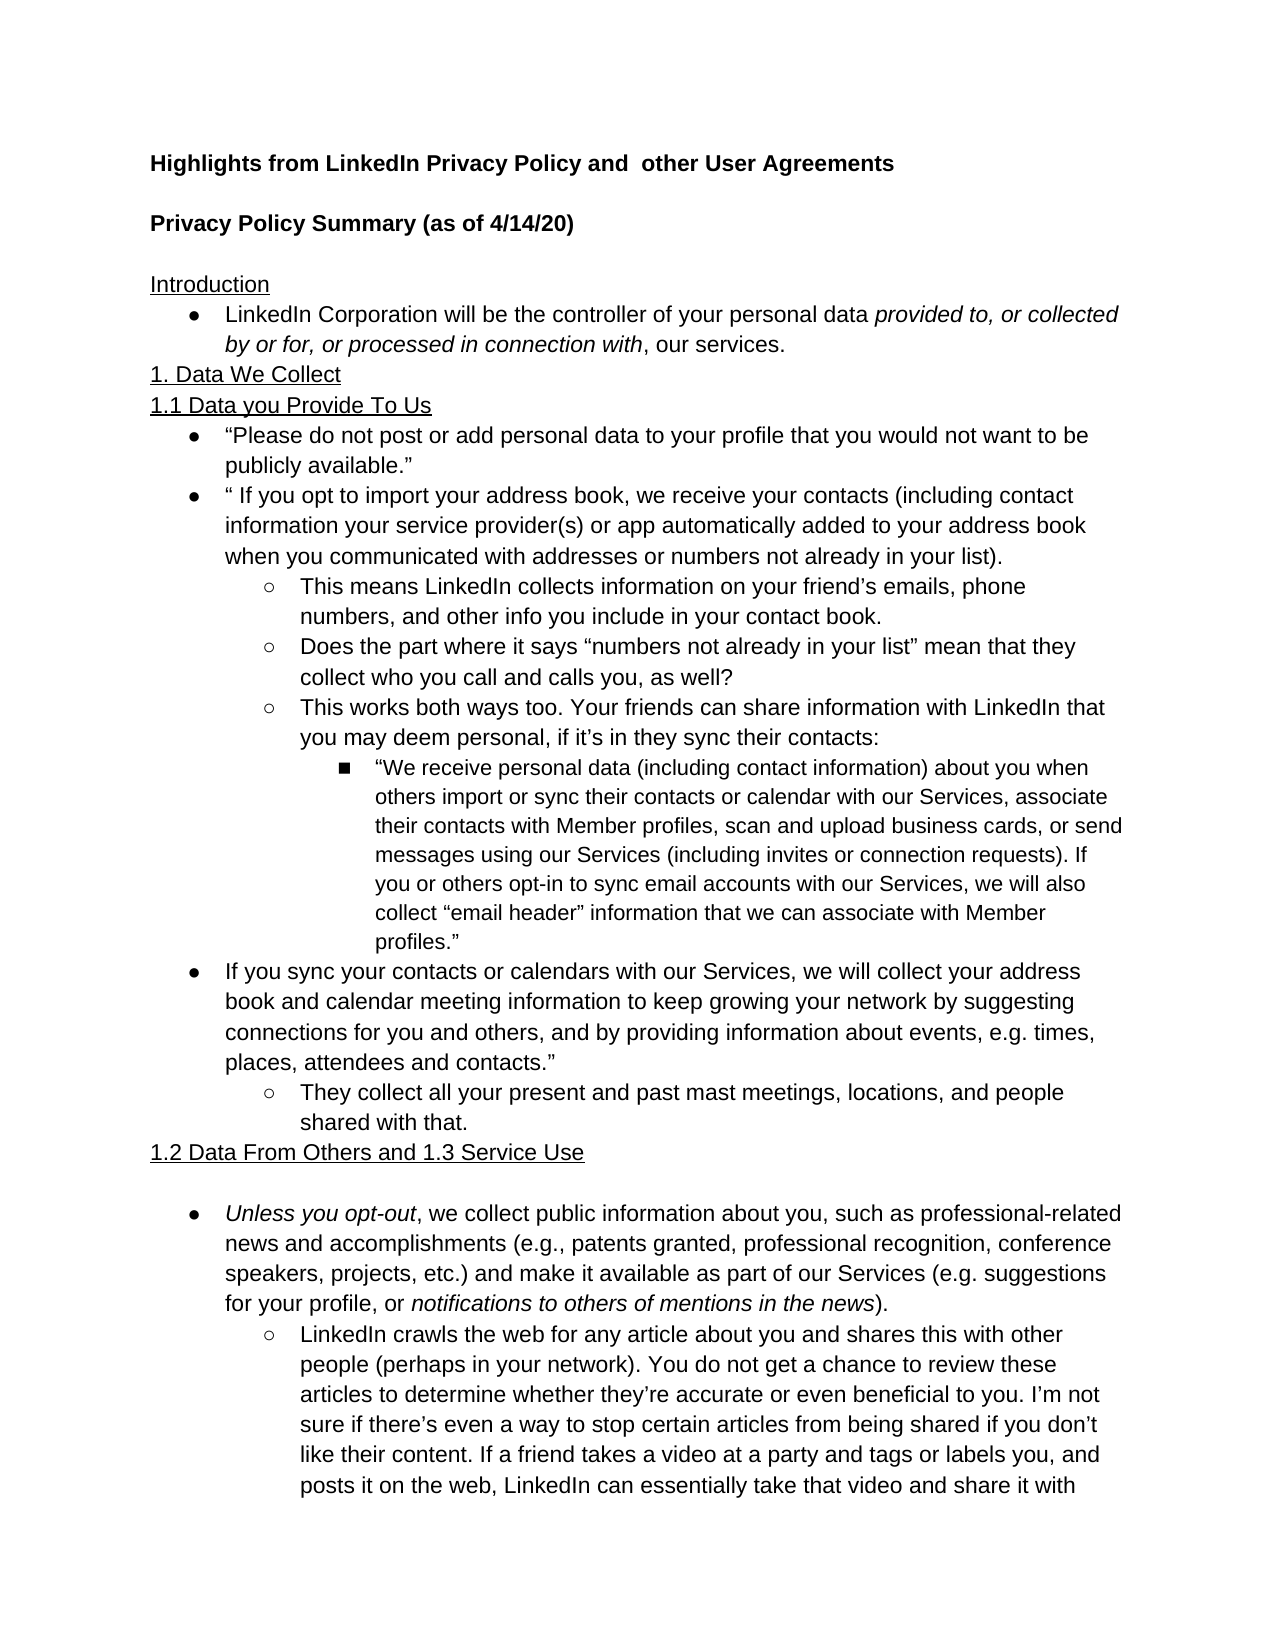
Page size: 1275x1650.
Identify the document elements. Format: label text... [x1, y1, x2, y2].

list Unless you opt-out, we collect public information about you, such as professional-related news and accomplishments (e.g., patents granted, professional recognition, conference speakers, projects, etc.) and make it available as part of our Services (e.g. suggestions for your profile, or notifications to others of mentions in the news). [187, 1200, 1125, 1317]
text Highlights from LinkedIn Privacy Policy and other User Agreements [150, 150, 1125, 176]
list They collect all your present and past mast meetings, locations, and people shared with that. [262, 1079, 1125, 1135]
list LinkedIn crawls the web for any article about you and shares this with other people (perhaps in your network). You do not get a chance to review these articles to determine whether they’re accurate or even beneficial to you. I’m not sure if there’s even a way to stop certain articles from being shared if you don’t like their content. If a friend takes a video at a party and tags or labels you, and posts it on the web, LinkedIn can essentially take that video and share it with [262, 1321, 1125, 1498]
list If you sync your contacts or calendars with our Services, we will collect your address book and calendar meeting information to keep growing your network by suggesting connections for you and others, and by providing information about events, e.g. times, places, attendees and contacts.” [187, 958, 1125, 1075]
list LinkedIn Corporation will be the controller of your personal data provided to, or collected by or for, or processed in connection with, our services. [187, 301, 1125, 358]
text Privacy Policy Summary (as of 4/14/20) [150, 210, 1125, 237]
text 1. Data We Collect [150, 361, 1125, 388]
list “Please do not post or add personal data to your profile that you would not want to be publicly available.” [187, 422, 1125, 478]
text 1.2 Data From Others and 1.3 Service Use [150, 1139, 1125, 1166]
list “ If you opt to import your address book, we receive your contacts (including contact information your service provider(s) or app automatically added to your address book when you communicated with addresses or numbers not already in your list). [187, 482, 1125, 569]
list This works both ways too. Your friends can share information with LinkedIn that you may deem personal, if it’s in they sync their contacts: [262, 694, 1125, 750]
text Introduction [150, 271, 1125, 297]
text 1.1 Data you Provide To Us [150, 392, 1125, 418]
list “We receive personal data (including contact information) about you when others import or sync their contacts or calendar with our Services, associate their contacts with Member profiles, scan and upload business cards, or send messages using our Services (including invites or connection requests). If you or others opt-in to sync email accounts with our Services, we will also collect “email header” information that we can associate with Member profiles.” [337, 754, 1125, 954]
list Does the part where it says “numbers not already in your list” mean that they collect who you call and calls you, as well? [262, 633, 1125, 690]
list This means LinkedIn collects information on your friend’s emails, phone numbers, and other info you include in your contact book. [262, 573, 1125, 629]
